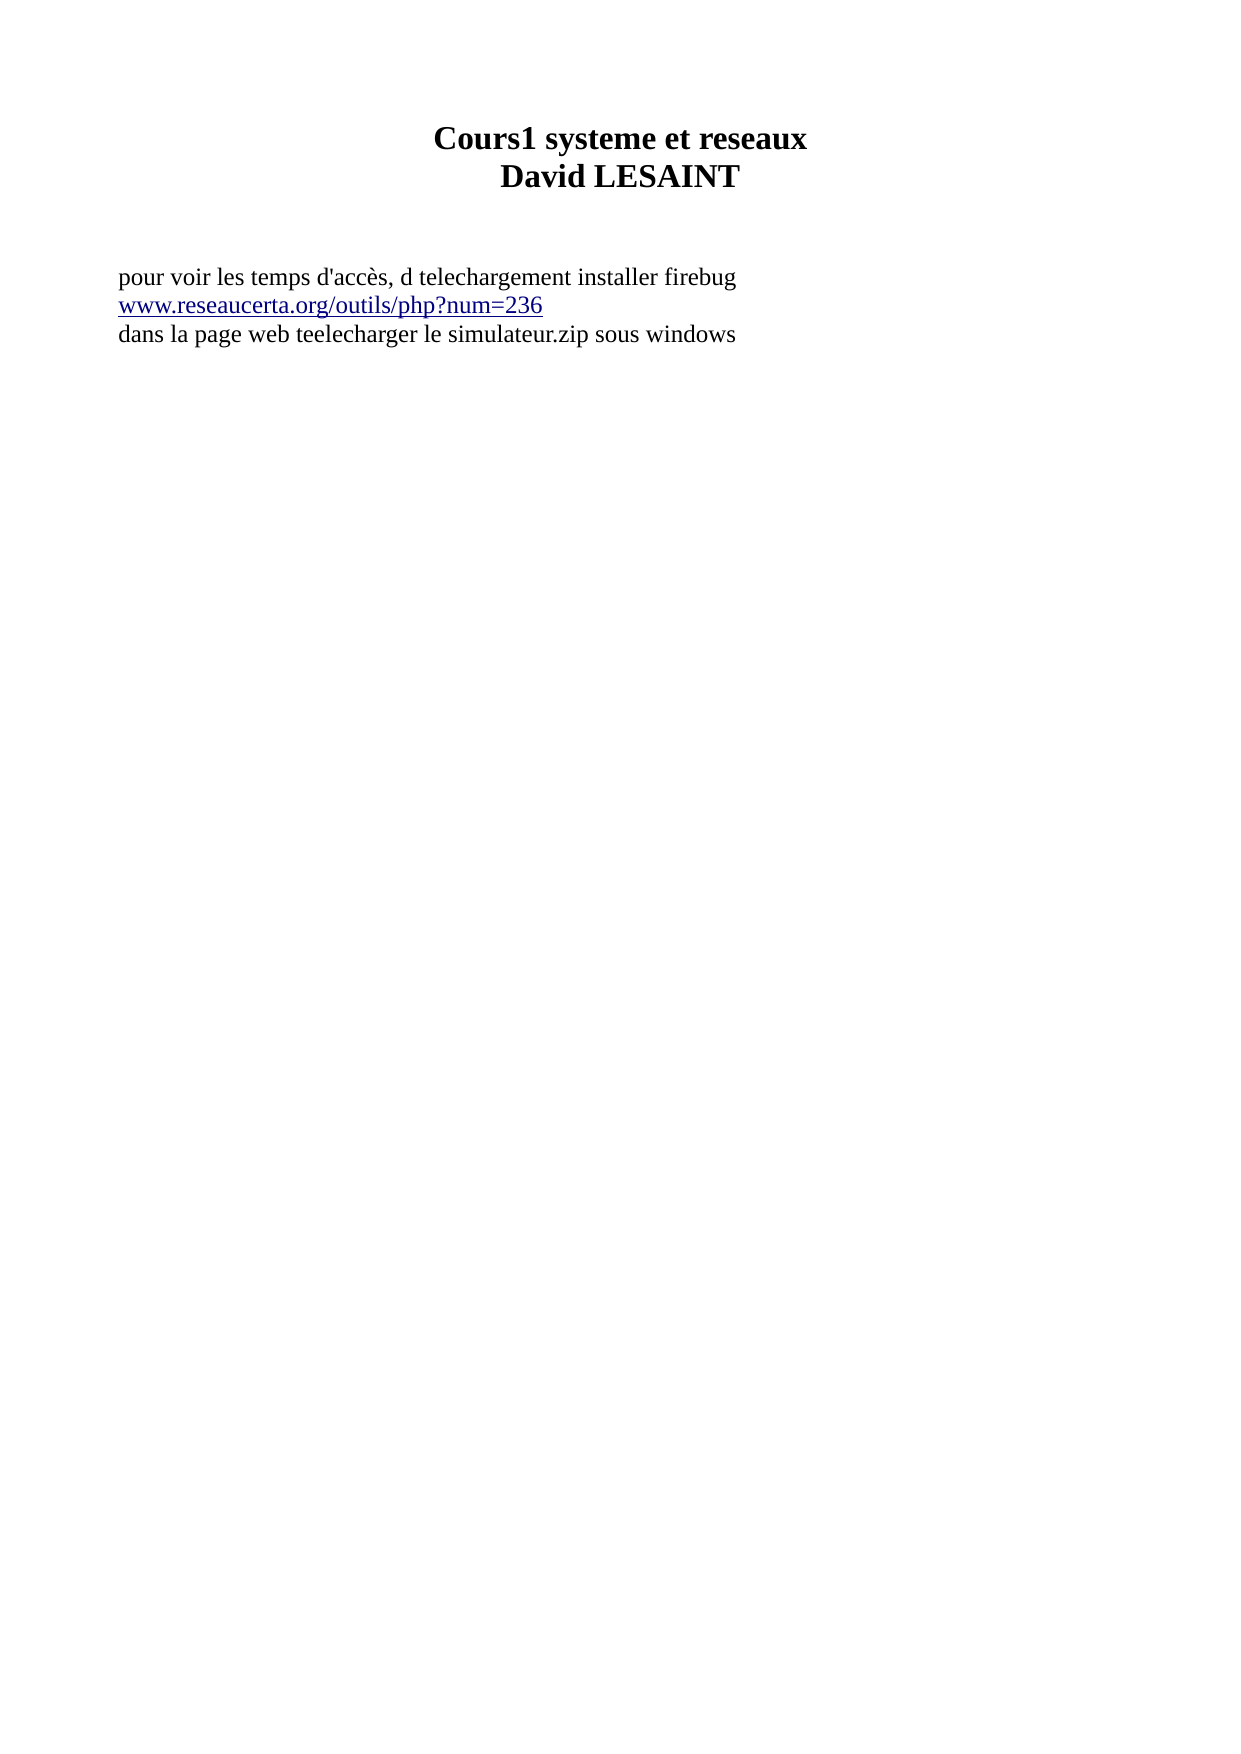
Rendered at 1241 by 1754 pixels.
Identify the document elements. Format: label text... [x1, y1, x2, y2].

text David LESAINT [118, 156, 1122, 195]
text dans la page web teelecharger le simulateur.zip sous windows [118, 319, 1122, 348]
text www.reseaucerta.org/outils/php?num=236 [118, 291, 1122, 319]
text pour voir les temps d'accès, d telechargement installer firebug [118, 262, 1122, 291]
text Cours1 systeme et reseaux [118, 118, 1122, 156]
